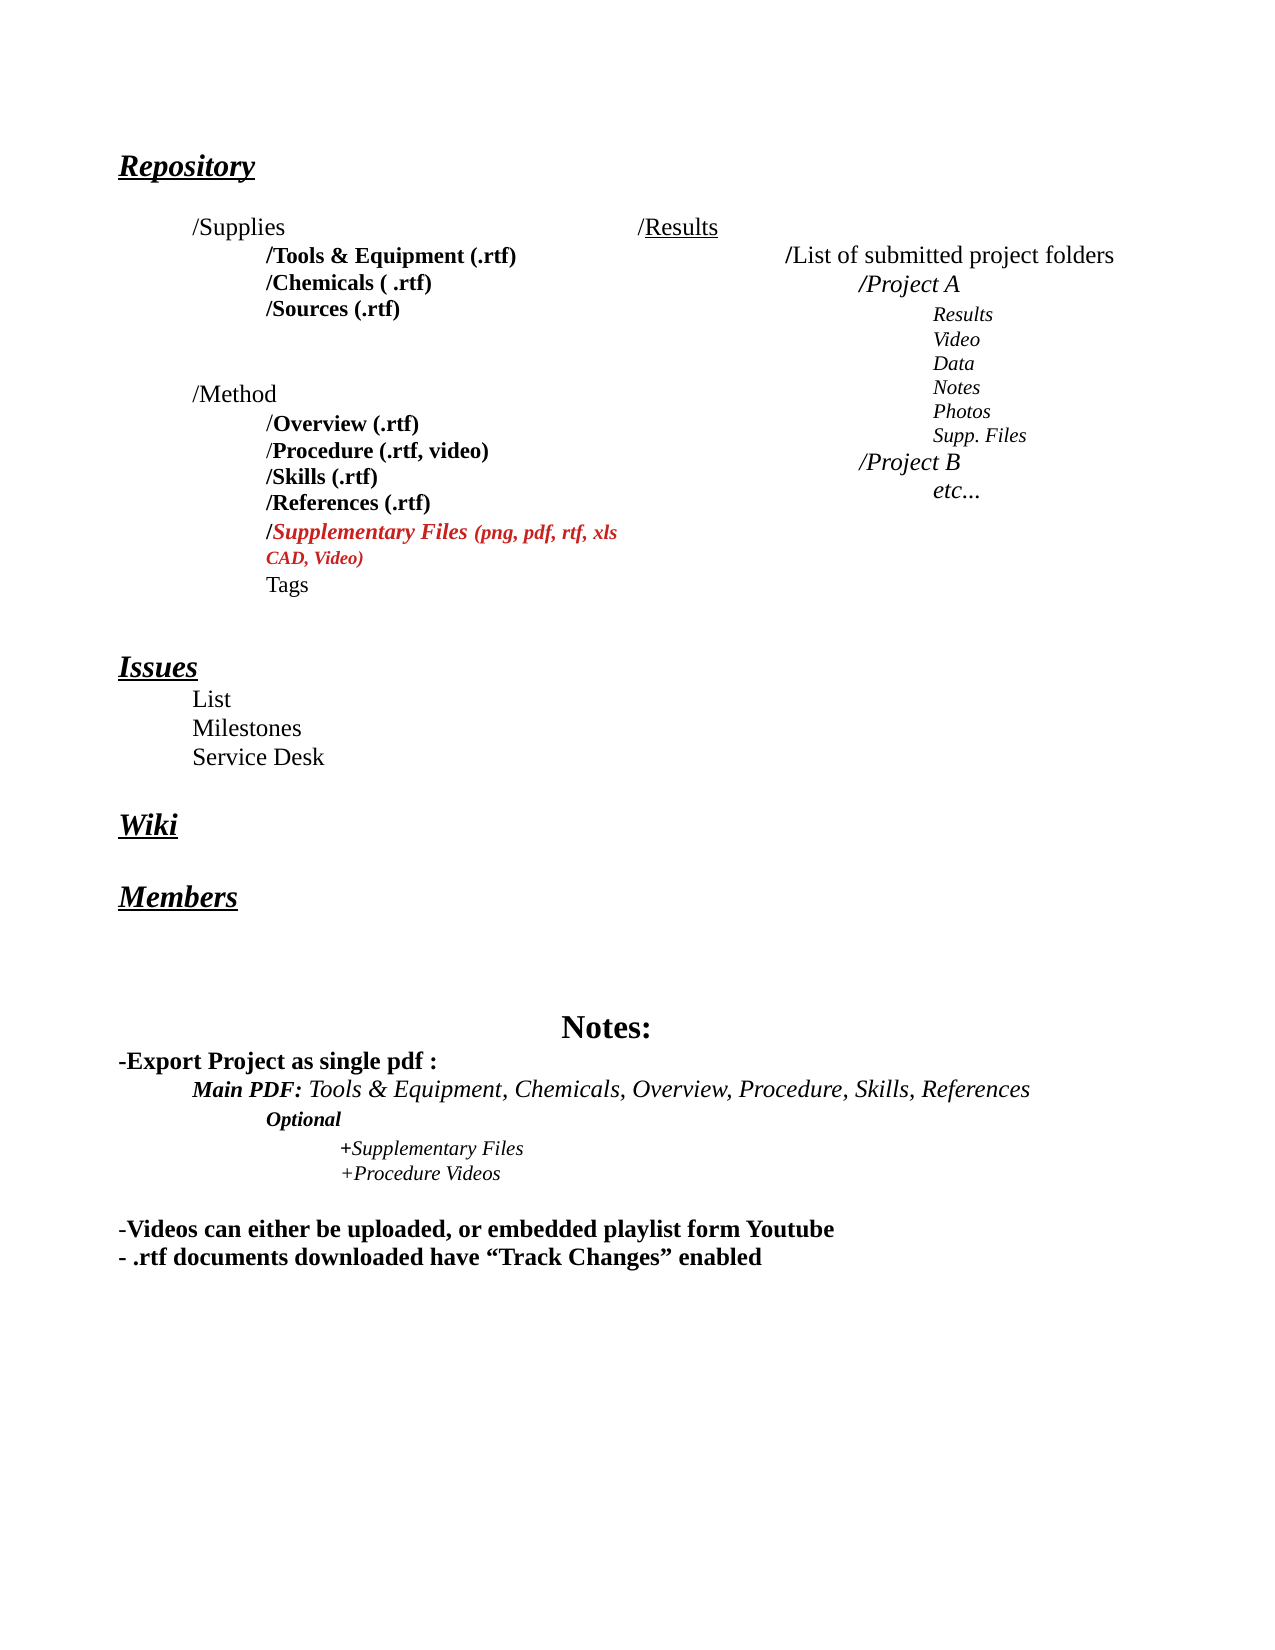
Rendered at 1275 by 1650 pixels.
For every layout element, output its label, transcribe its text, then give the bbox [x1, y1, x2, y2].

text Results [637, 298, 1157, 327]
text - .rtf documents downloaded have “Track Changes” enabled [118, 1242, 1157, 1300]
text Video [637, 327, 1157, 351]
text /Overview (.rtf) [118, 408, 637, 437]
text /Supplementary Files (png, pdf, rtf, xls CAD, Video) Tags [118, 516, 637, 597]
text etc... [637, 476, 1157, 504]
text /Results /List of submitted project folders /Project A [637, 212, 1157, 298]
text Milestones Service Desk [118, 713, 1157, 770]
text /Procedure (.rtf, video) /Skills (.rtf) [118, 437, 637, 489]
text Optional +Supplementary Files +Procedure Videos -Videos can either be uploaded, or embedded playlist form Youtube [118, 1103, 1157, 1242]
text /Supplies [118, 212, 637, 240]
text Repository [118, 147, 1157, 183]
text /Chemicals ( .rtf) /Sources (.rtf) [118, 269, 637, 322]
text /References (.rtf) [118, 489, 637, 516]
text -Export Project as single pdf : Main PDF: Tools & Equipment, Chemicals, Overview, Procedure, Skills, References [118, 1046, 1157, 1103]
text Notes: [118, 1007, 1157, 1046]
text /Method [118, 379, 637, 408]
text Data Notes Photos Supp. Files /Project B [637, 351, 1157, 476]
text Members [118, 878, 1157, 914]
text Issues List [118, 648, 1157, 713]
text /Tools & Equipment (.rtf) [118, 240, 637, 269]
text Wiki [118, 770, 1157, 842]
